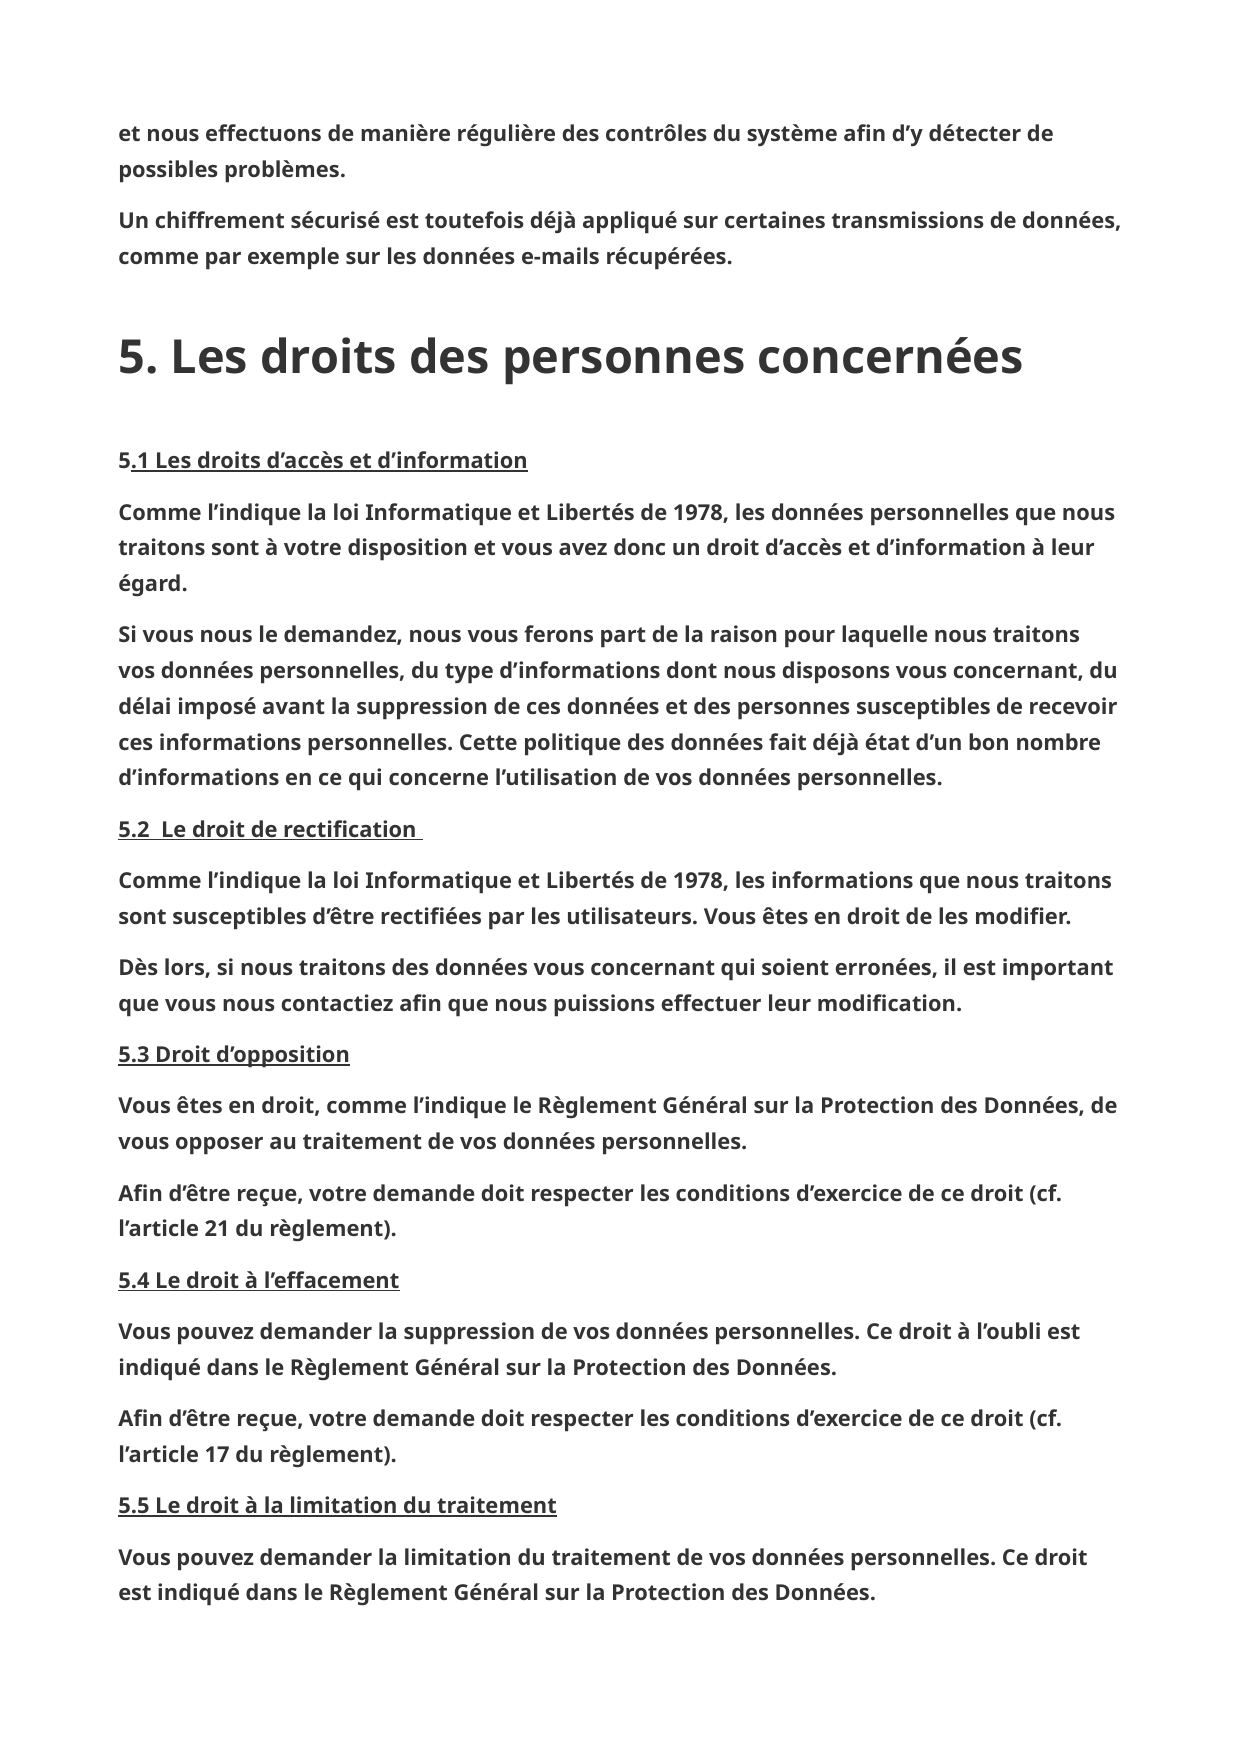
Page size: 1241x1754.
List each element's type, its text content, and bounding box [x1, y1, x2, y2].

text Dès lors, si nous traitons des données vous concernant qui soient erronées, il est important que vous nous contactiez afin que nous puissions effectuer leur modification. [118, 952, 1122, 1017]
text Afin d’être reçue, votre demande doit respecter les conditions d’exercice de ce droit (cf. l’article 21 du règlement). [118, 1177, 1122, 1243]
text Vous pouvez demander la suppression de vos données personnelles. Ce droit à l’oubli est indiqué dans le Règlement Général sur la Protection des Données. [118, 1316, 1122, 1381]
text Afin d’être reçue, votre demande doit respecter les conditions d’exercice de ce droit (cf. l’article 17 du règlement). [118, 1403, 1122, 1468]
text Vous êtes en droit, comme l’indique le Règlement Général sur la Protection des Données, de vous opposer au traitement de vos données personnelles. [118, 1090, 1122, 1156]
text 5.5 Le droit à la limitation du traitement [118, 1490, 1122, 1520]
text et nous effectuons de manière régulière des contrôles du système afin d’y détecter de possibles problèmes. [118, 118, 1122, 184]
text Si vous nous le demandez, nous vous ferons part de la raison pour laquelle nous traitons vos données personnelles, du type d’informations dont nous disposons vous concernant, du délai imposé avant la suppression de ces données et des personnes susceptibles de recevoir ces informations personnelles. Cette politique des données fait déjà état d’un bon nombre d’informations en ce qui concerne l’utilisation de vos données personnelles. [118, 619, 1122, 792]
text Un chiffrement sécurisé est toutefois déjà appliqué sur certaines transmissions de données, comme par exemple sur les données e-mails récupérées. [118, 205, 1122, 271]
text 5.2 Le droit de rectification [118, 813, 1122, 843]
text 5.1 Les droits d’accès et d’information [118, 409, 1122, 475]
text Vous pouvez demander la limitation du traitement de vos données personnelles. Ce droit est indiqué dans le Règlement Général sur la Protection des Données. [118, 1541, 1122, 1607]
subtitle 5. Les droits des personnes concernées [118, 323, 1122, 387]
text 5.4 Le droit à l’effacement [118, 1264, 1122, 1294]
text 5.3 Droit d’opposition [118, 1039, 1122, 1069]
text Comme l’indique la loi Informatique et Libertés de 1978, les informations que nous traitons sont susceptibles d’être rectifiées par les utilisateurs. Vous êtes en droit de les modifier. [118, 865, 1122, 930]
text Comme l’indique la loi Informatique et Libertés de 1978, les données personnelles que nous traitons sont à votre disposition et vous avez donc un droit d’accès et d’information à leur égard. [118, 496, 1122, 598]
